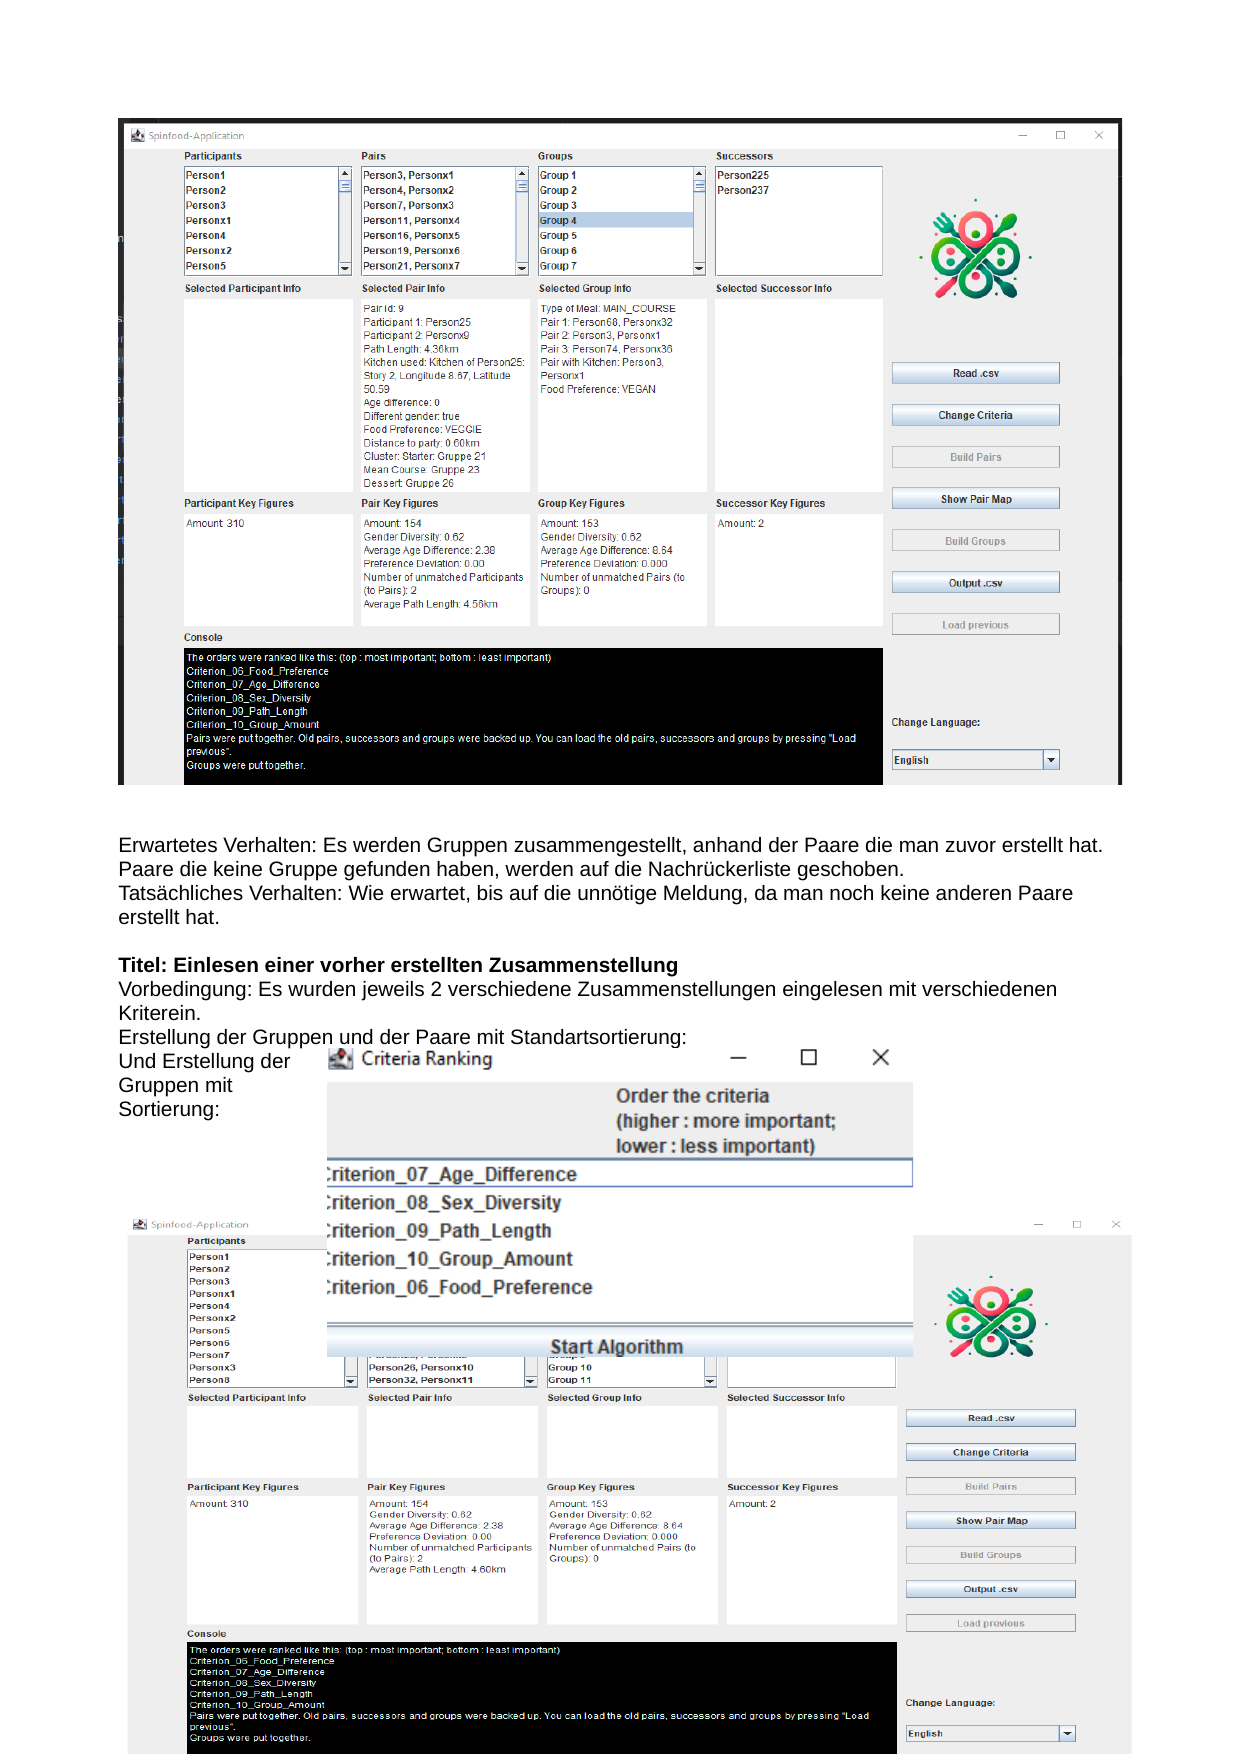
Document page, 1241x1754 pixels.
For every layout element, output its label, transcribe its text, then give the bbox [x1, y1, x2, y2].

text Erstellung der Gruppen und der Paare mit Standartsortierung: [118, 1024, 1122, 1048]
text [914, 1048, 1122, 1120]
text Titel: Einlesen einer vorher erstellten Zusammenstellung [118, 953, 1122, 977]
picture [127, 1048, 1132, 1754]
picture [118, 118, 1123, 785]
text Und Erstellung der Gruppen mit Sortierung: [118, 1048, 327, 1120]
text Tatsächliches Verhalten: Wie erwartet, bis auf die unnötige Meldung, da man noch keine anderen Paare erstellt hat. [118, 881, 1122, 929]
text Erwartetes Verhalten: Es werden Gruppen zusammengestellt, anhand der Paare die man zuvor erstellt hat. Paare die keine Gruppe gefunden haben, werden auf die Nachrückerliste geschoben. [118, 833, 1122, 881]
text Vorbedingung: Es wurden jeweils 2 verschiedene Zusammenstellungen eingelesen mit verschiedenen Kriterein. [118, 977, 1122, 1024]
